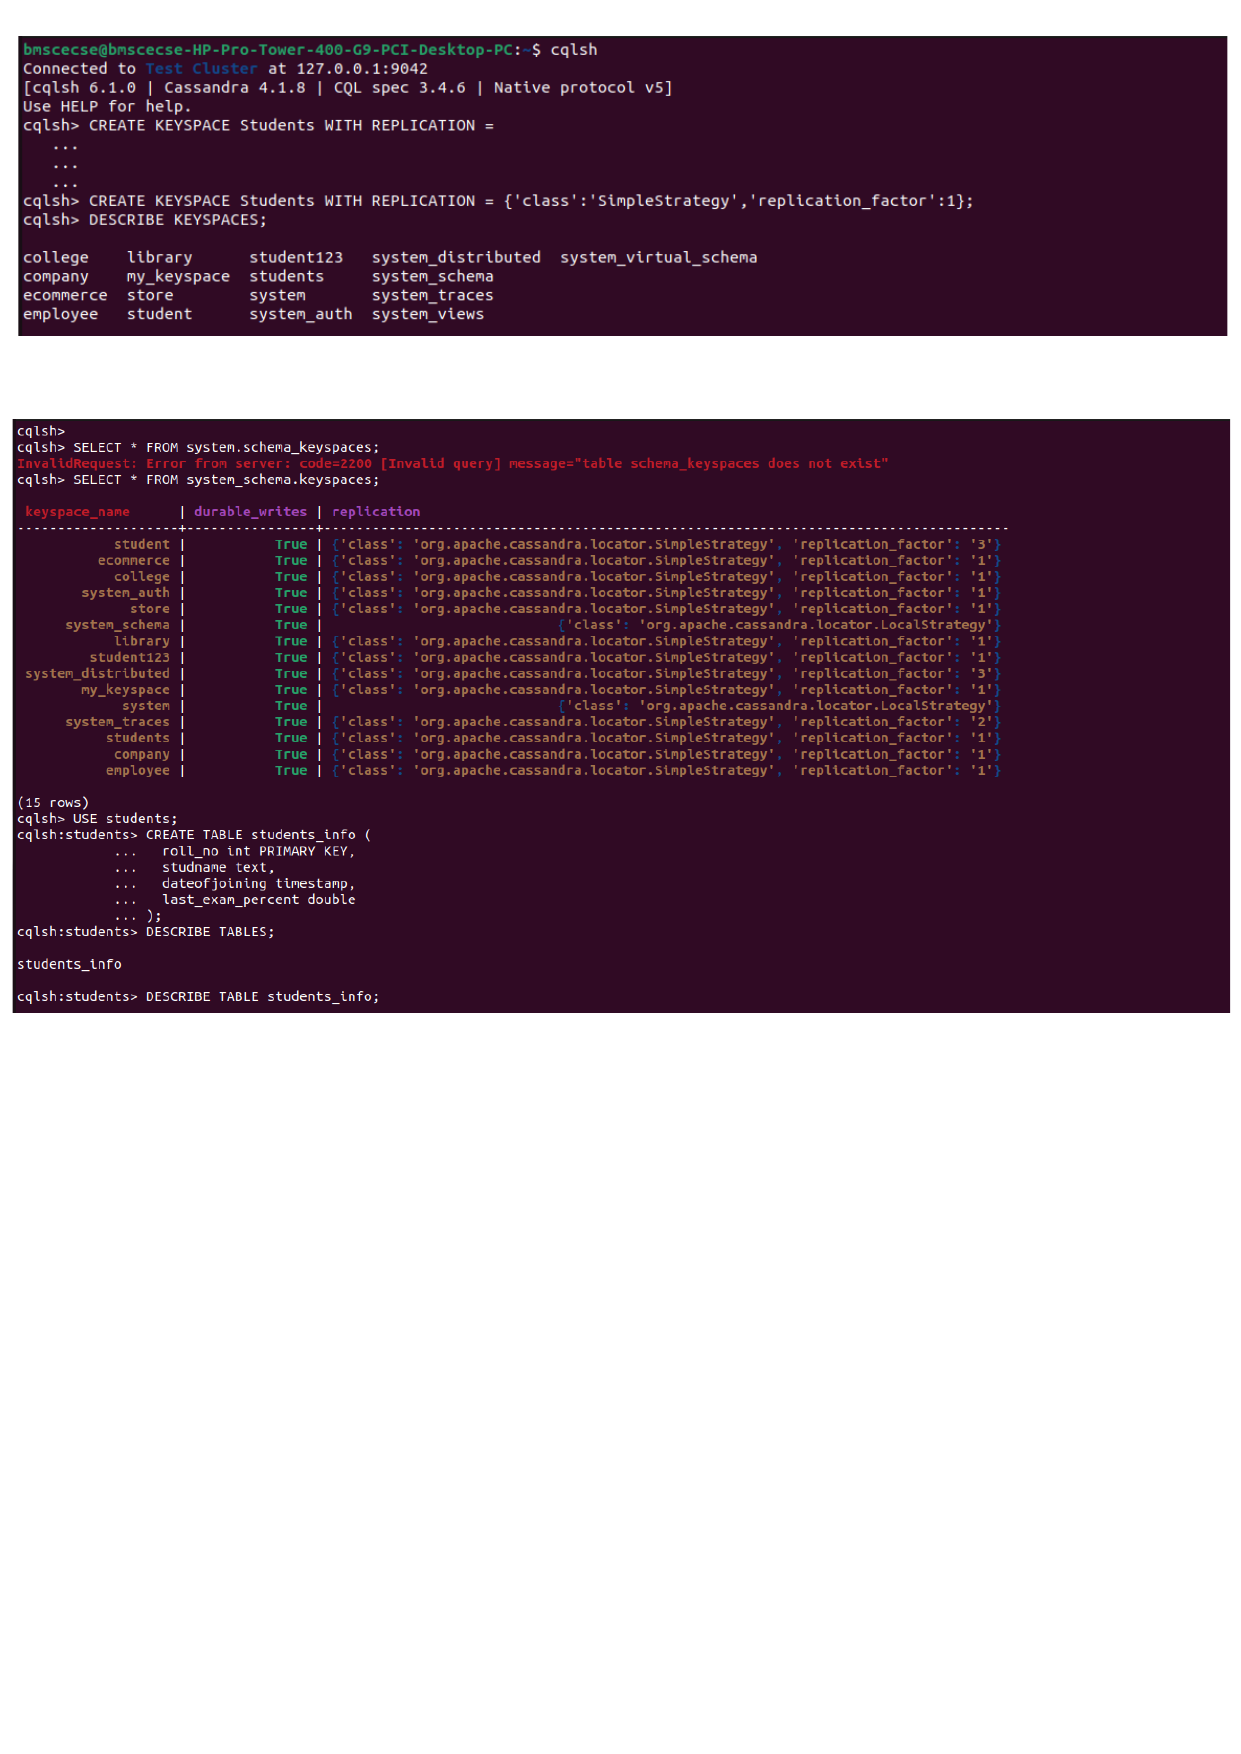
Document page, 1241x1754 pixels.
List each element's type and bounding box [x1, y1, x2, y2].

picture [12, 419, 1231, 1013]
picture [18, 36, 1228, 336]
